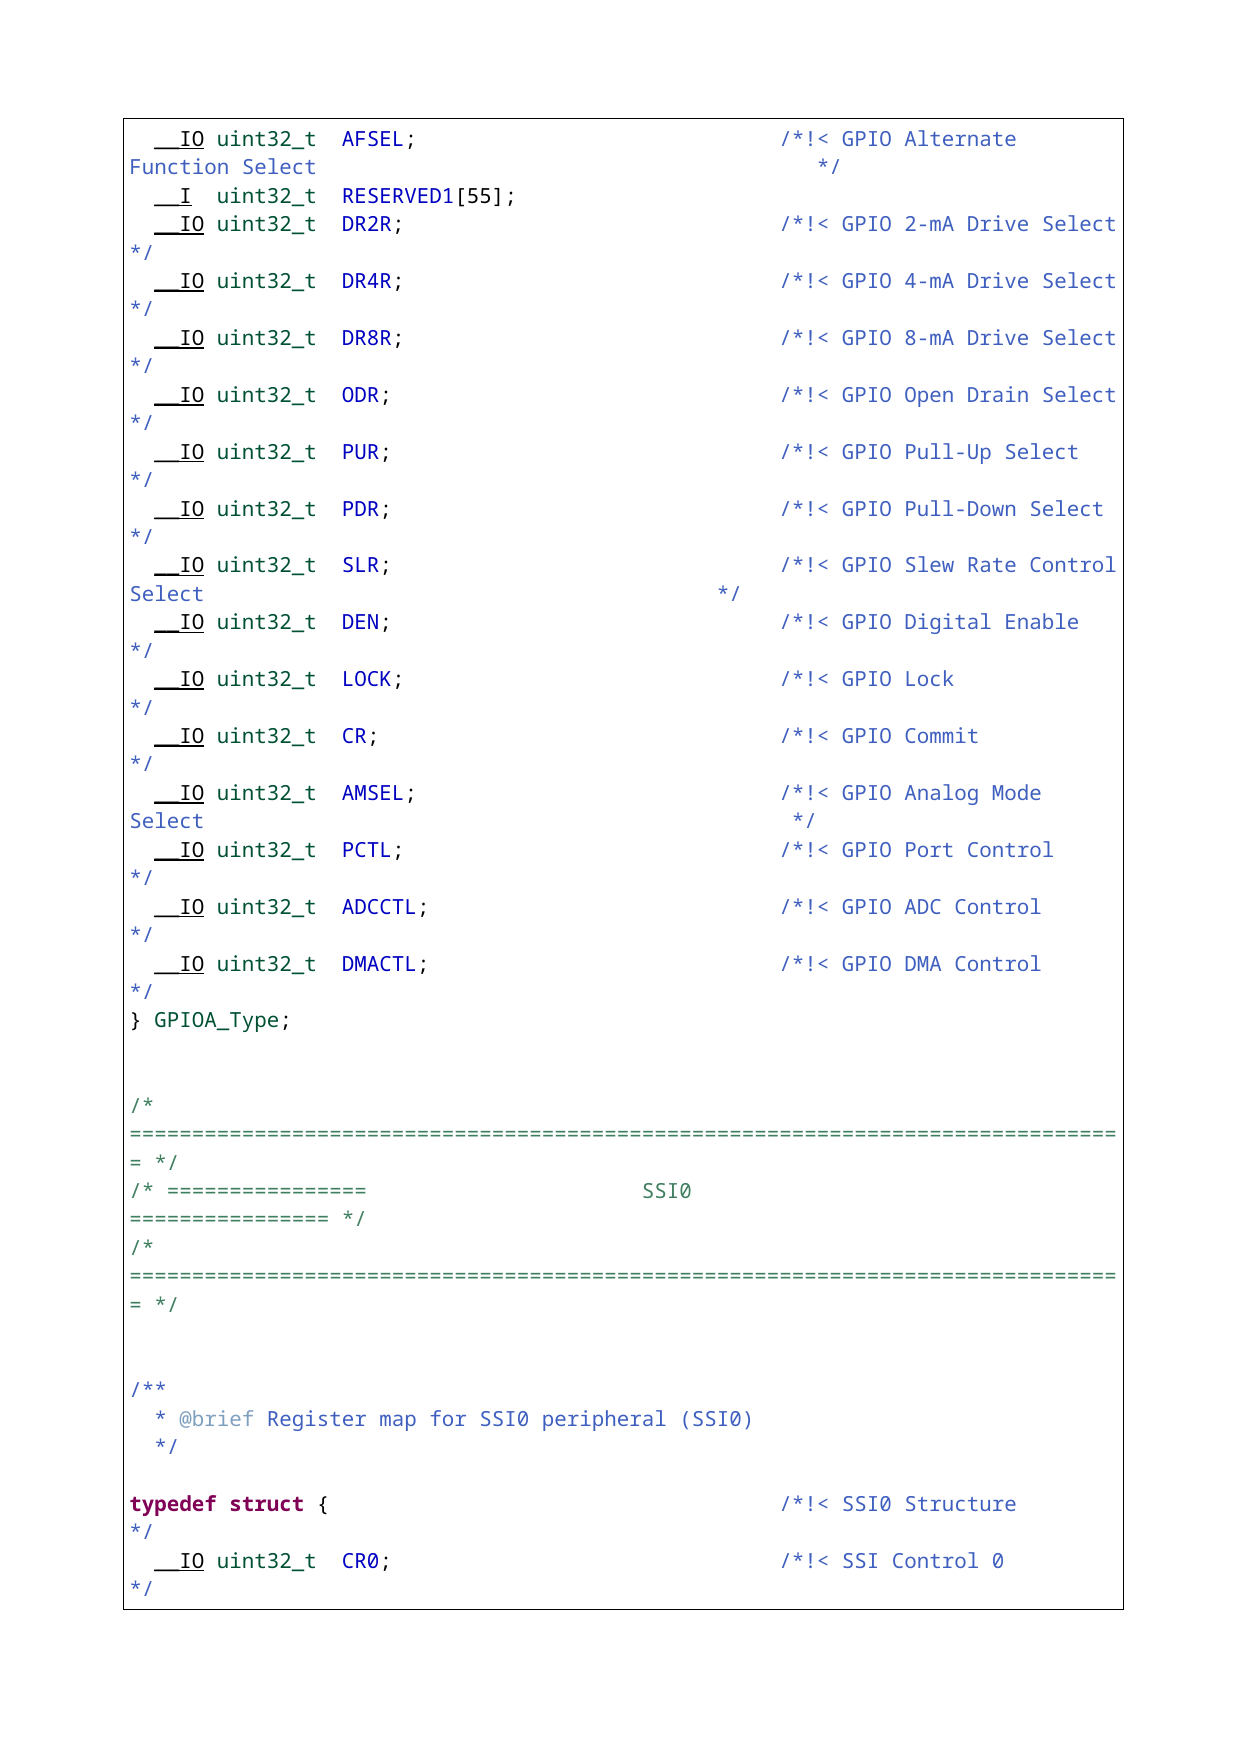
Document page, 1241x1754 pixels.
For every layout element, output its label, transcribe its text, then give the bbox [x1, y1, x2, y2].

table_cell __IO uint32_t AFSEL; /*!< GPIO Alternate Function Select */ __I uint32_t RESERVED1[55]; __IO uint32_t DR2R; /*!< GPIO 2-mA Drive Select */ __IO uint32_t DR4R; /*!< GPIO 4-mA Drive Select */ __IO uint32_t DR8R; /*!< GPIO 8-mA Drive Select */ __IO uint32_t ODR; /*!< GPIO Open Drain Select */ __IO uint32_t PUR; /*!< GPIO Pull-Up Select */ __IO uint32_t PDR; /*!< GPIO Pull-Down Select */ __IO uint32_t SLR; /*!< GPIO Slew Rate Control Select */ __IO uint32_t DEN; /*!< GPIO Digital Enable */ __IO uint32_t LOCK; /*!< GPIO Lock */ __IO uint32_t CR; /*!< GPIO Commit */ __IO uint32_t AMSEL; /*!< GPIO Analog Mode Select */ __IO uint32_t PCTL; /*!< GPIO Port Control */ __IO uint32_t ADCCTL; /*!< GPIO ADC Control */ __IO uint32_t DMACTL; /*!< GPIO DMA Control */ } GPIOA_Type; /* ================================================================================ */ /* ================ SSI0 ================ */ /* ================================================================================ */ /** * @brief Register map for SSI0 peripheral (SSI0) */ typedef struct { /*!< SSI0 Structure */ __IO uint32_t CR0; /*!< SSI Control 0 */ [124, 119, 1123, 1608]
